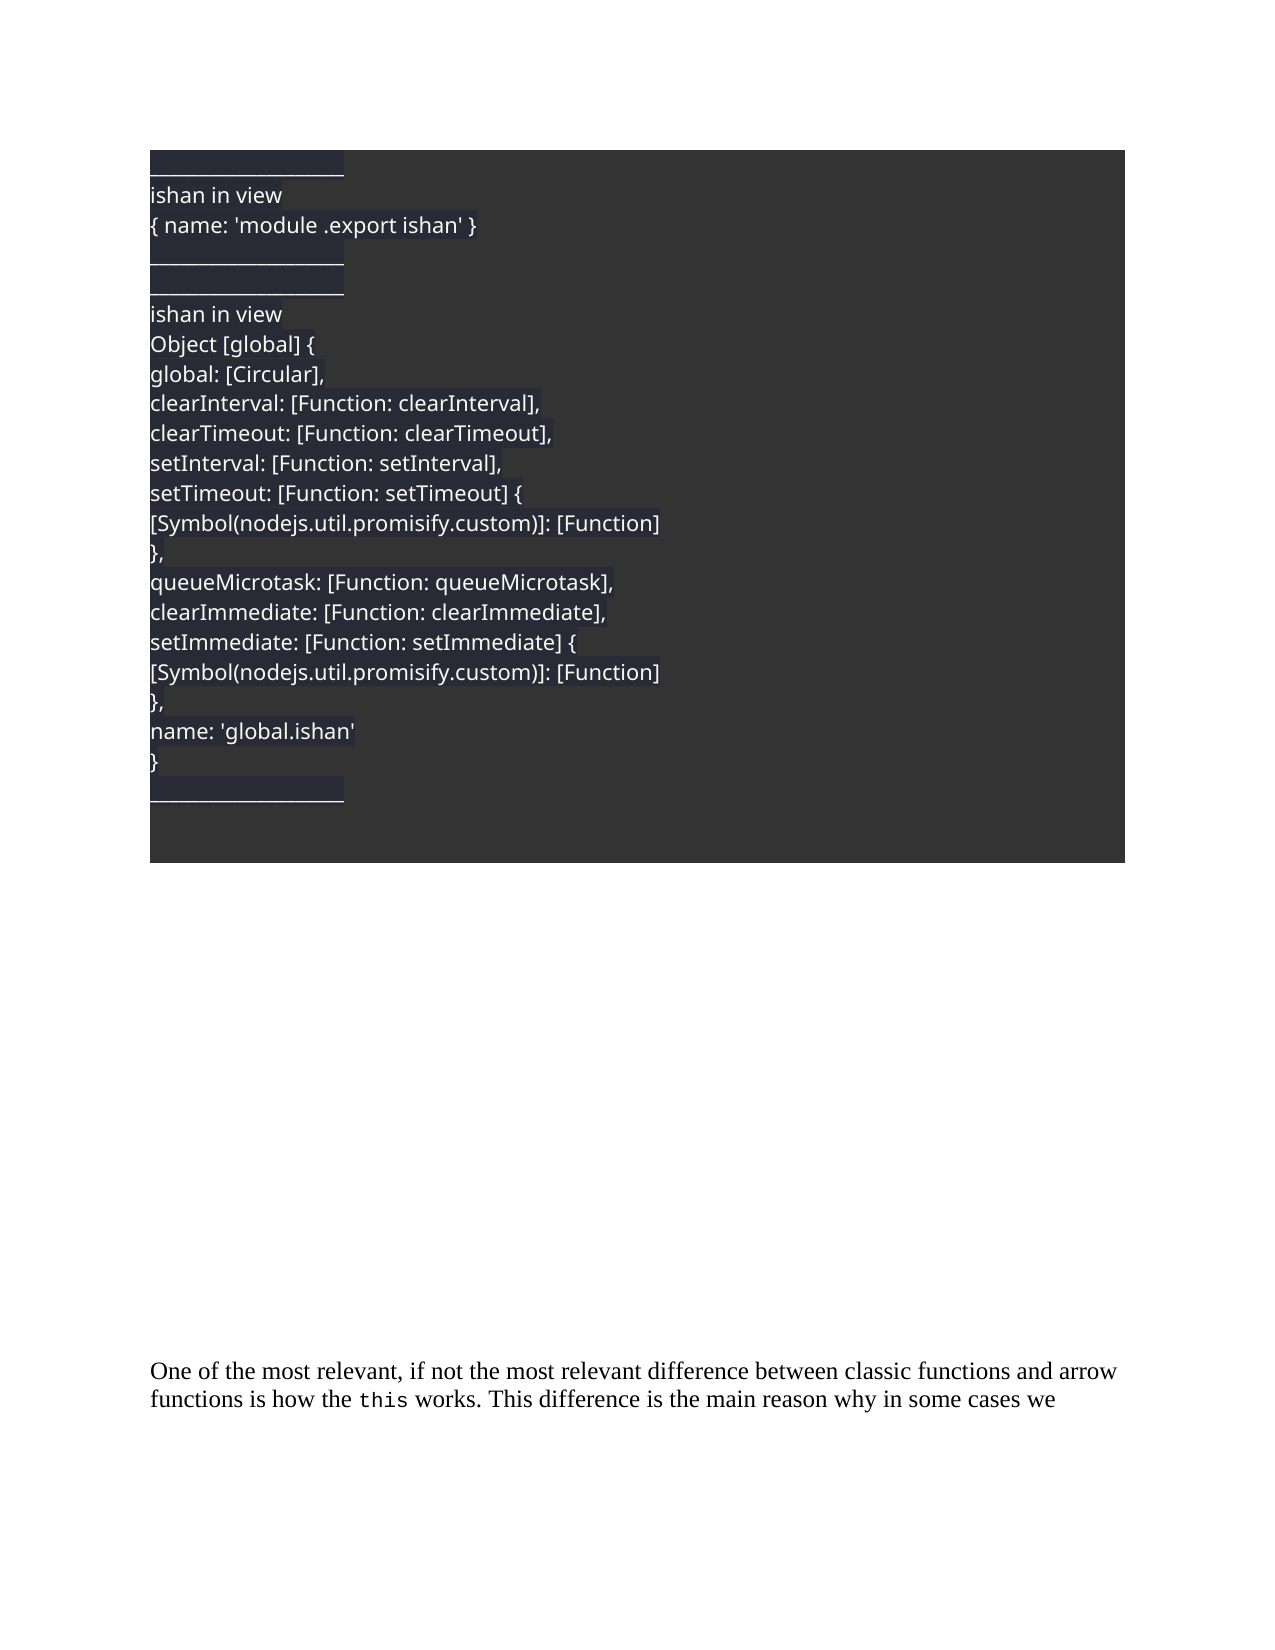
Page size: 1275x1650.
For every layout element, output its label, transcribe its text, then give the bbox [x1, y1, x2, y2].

text setTimeout: [Function: setTimeout] { [150, 478, 1125, 507]
text } [150, 746, 1125, 776]
text clearInterval: [Function: clearInterval], [150, 388, 1125, 418]
text One of the most relevant, if not the most relevant difference between classic functions and arrow functions is how the this works. This difference is the main reason why in some cases we [150, 1356, 1125, 1414]
text ____________________ [150, 150, 1125, 180]
text { name: 'module .export ishan' } [150, 209, 1125, 239]
text clearImmediate: [Function: clearImmediate], [150, 597, 1125, 627]
text ishan in view [150, 299, 1125, 329]
text clearTimeout: [Function: clearTimeout], [150, 418, 1125, 448]
text [Symbol(nodejs.util.promisify.custom)]: [Function] [150, 507, 1125, 537]
text queueMicrotask: [Function: queueMicrotask], [150, 567, 1125, 597]
text setInterval: [Function: setInterval], [150, 448, 1125, 478]
text global: [Circular], [150, 358, 1125, 388]
text ishan in view [150, 180, 1125, 209]
text ____________________ [150, 239, 1125, 269]
text Object [global] { [150, 329, 1125, 358]
text name: 'global.ishan' [150, 716, 1125, 746]
text }, [150, 686, 1125, 716]
text [Symbol(nodejs.util.promisify.custom)]: [Function] [150, 656, 1125, 686]
text setImmediate: [Function: setImmediate] { [150, 627, 1125, 656]
text }, [150, 537, 1125, 567]
text ____________________ [150, 269, 1125, 299]
text ____________________ [150, 776, 1125, 805]
